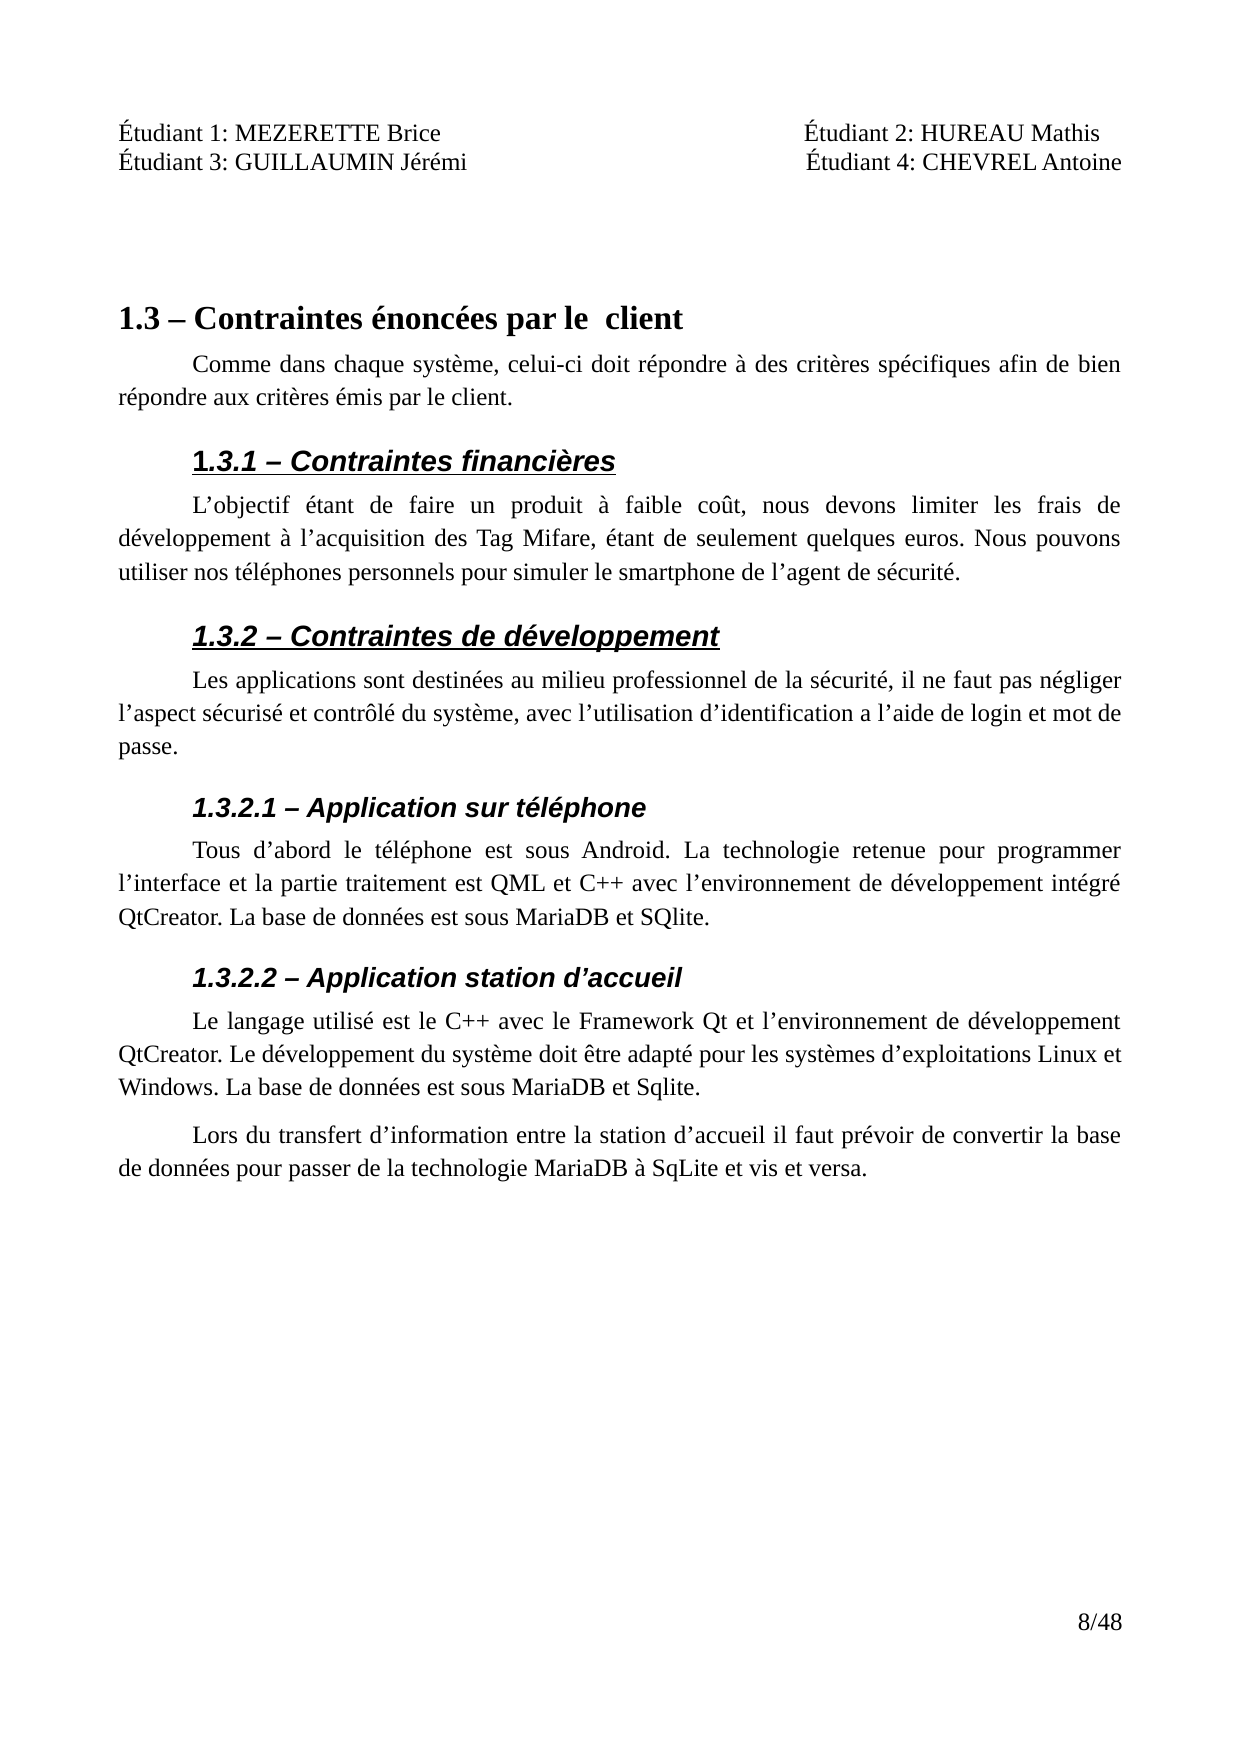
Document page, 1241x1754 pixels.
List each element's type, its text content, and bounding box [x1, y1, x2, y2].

subtitle 1.3.1 – Contraintes financières [118, 444, 1122, 478]
subtitle 1.3.2 – Contraintes de développement [118, 619, 1122, 652]
text Lors du transfert d’information entre la station d’accueil il faut prévoir de convertir la base de données pour passer de la technologie MariaDB à SqLite et vis et versa. [118, 1120, 1122, 1181]
subtitle 1.3 – Contraintes énoncées par le client [118, 298, 1122, 337]
text L’objectif étant de faire un produit à faible coût, nous devons limiter les frais de développement à l’acquisition des Tag Mifare, étant de seulement quelques euros. Nous pouvons utiliser nos téléphones personnels pour simuler le smartphone de l’agent de sécurité. [118, 491, 1122, 585]
text Tous d’abord le téléphone est sous Android. La technologie retenue pour programmer l’interface et la partie traitement est QML et C++ avec l’environnement de développement intégré QtCreator. La base de données est sous MariaDB et SQlite. [118, 836, 1122, 930]
text Comme dans chaque système, celui-ci doit répondre à des critères spécifiques afin de bien répondre aux critères émis par le client. [118, 349, 1122, 411]
subtitle 1.3.2.2 – Application station d’accueil [118, 962, 1122, 993]
text Le langage utilisé est le C++ avec le Framework Qt et l’environnement de développement QtCreator. Le développement du système doit être adapté pour les systèmes d’exploitations Linux et Windows. La base de données est sous MariaDB et Sqlite. [118, 1006, 1122, 1101]
subtitle 1.3.2.1 – Application sur téléphone [118, 791, 1122, 823]
text Les applications sont destinées au milieu professionnel de la sécurité, il ne faut pas négliger l’aspect sécurisé et contrôlé du système, avec l’utilisation d’identification a l’aide de login et mot de passe. [118, 665, 1122, 760]
